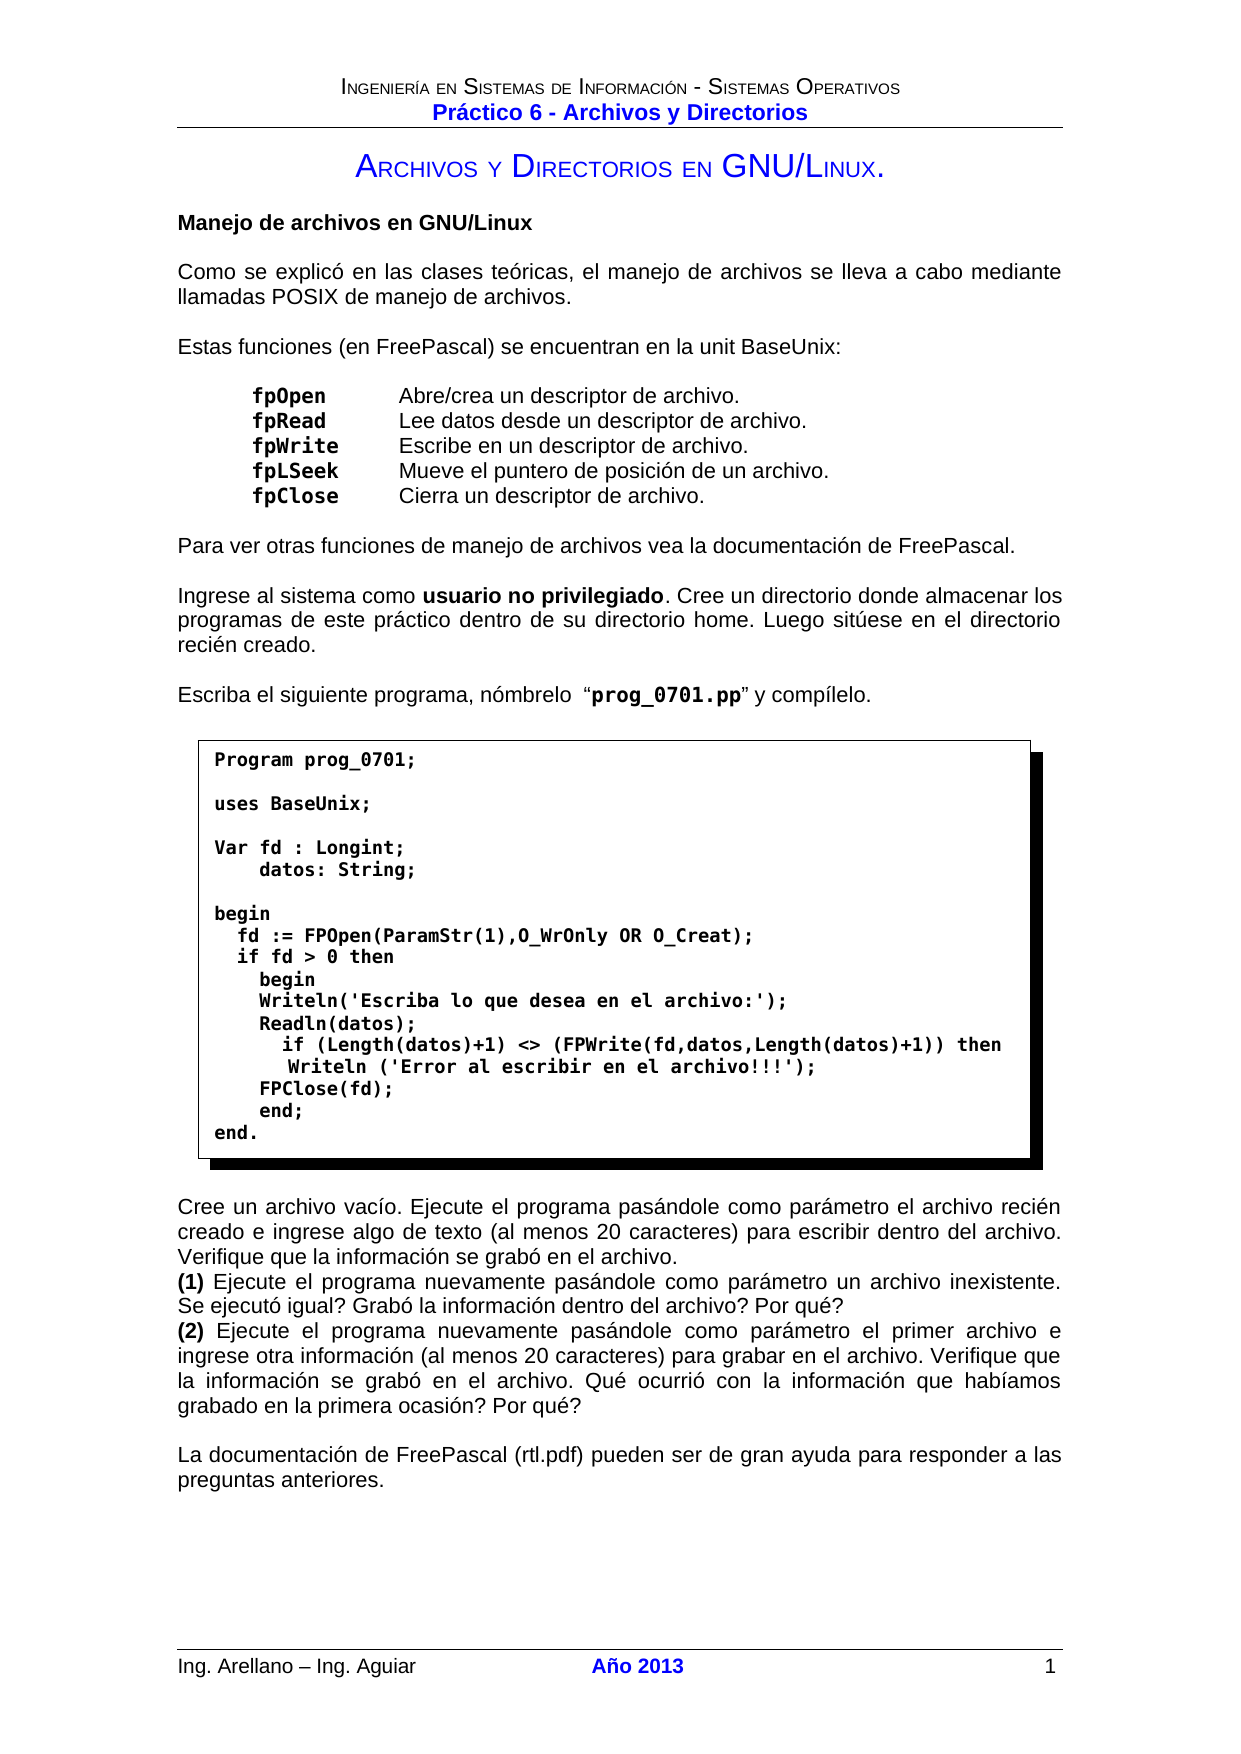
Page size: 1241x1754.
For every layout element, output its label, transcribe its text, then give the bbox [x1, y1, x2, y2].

text Cree un archivo vacío. Ejecute el programa pasándole como parámetro el archivo recién creado e ingrese algo de texto (al menos 20 caracteres) para escribir dentro del archivo. Verifique que la información se grabó en el archivo. [177, 1195, 1063, 1269]
text Ingrese al sistema como usuario no privilegiado. Cree un directorio donde almacenar los programas de este práctico dentro de su directorio home. Luego sitúese en el directorio recién creado. [177, 583, 1063, 657]
text fd := FPOpen(ParamStr(1),O_WrOnly OR O_Creat); [214, 924, 1013, 946]
text begin [214, 902, 1013, 924]
text Escriba el siguiente programa, nómbrelo “prog_0701.pp” y compílelo. [177, 682, 1063, 707]
text end. [214, 1122, 1013, 1144]
text datos: String; [214, 858, 1013, 881]
text fpClose Cierra un descriptor de archivo. [177, 484, 1063, 509]
text Writeln('Escriba lo que desea en el archivo:'); [214, 990, 1013, 1012]
text Archivos y Directorios en GNU/Linux. [177, 148, 1063, 185]
text Manejo de archivos en GNU/Linux [177, 210, 1063, 235]
text FPClose(fd); [214, 1078, 1013, 1100]
text uses BaseUnix; [214, 793, 1013, 814]
text if fd > 0 then [214, 946, 1013, 968]
text Readln(datos); [214, 1012, 1013, 1034]
text begin [214, 968, 1013, 990]
text La documentación de FreePascal (rtl.pdf) pueden ser de gran ayuda para responder a las preguntas anteriores. [177, 1443, 1063, 1492]
text fpWrite Escribe en un descriptor de archivo. [177, 434, 1063, 459]
text fpRead Lee datos desde un descriptor de archivo. [177, 409, 1063, 434]
text fpOpen Abre/crea un descriptor de archivo. [177, 384, 1063, 409]
text Estas funciones (en FreePascal) se encuentran en la unit BaseUnix: [177, 334, 1063, 359]
text Var fd : Longint; [214, 837, 1013, 858]
text Program prog_0701; [214, 749, 1013, 771]
text (1) Ejecute el programa nuevamente pasándole como parámetro un archivo inexistente. Se ejecutó igual? Grabó la información dentro del archivo? Por qué? [177, 1269, 1063, 1319]
text (2) Ejecute el programa nuevamente pasándole como parámetro el primer archivo e ingrese otra información (al menos 20 caracteres) para grabar en el archivo. Verifique que la información se grabó en el archivo. Qué ocurrió con la información que habíamos grabado en la primera ocasión? Por qué? [177, 1319, 1063, 1418]
text fpLSeek Mueve el puntero de posición de un archivo. [177, 459, 1063, 484]
text if (Length(datos)+1) <> (FPWrite(fd,datos,Length(datos)+1)) then Writeln ('Error al escribir en el archivo!!!'); [214, 1034, 1013, 1078]
text Como se explicó en las clases teóricas, el manejo de archivos se lleva a cabo mediante llamadas POSIX de manejo de archivos. [177, 260, 1063, 309]
text Para ver otras funciones de manejo de archivos vea la documentación de FreePascal. [177, 533, 1063, 558]
text end; [214, 1100, 1013, 1122]
